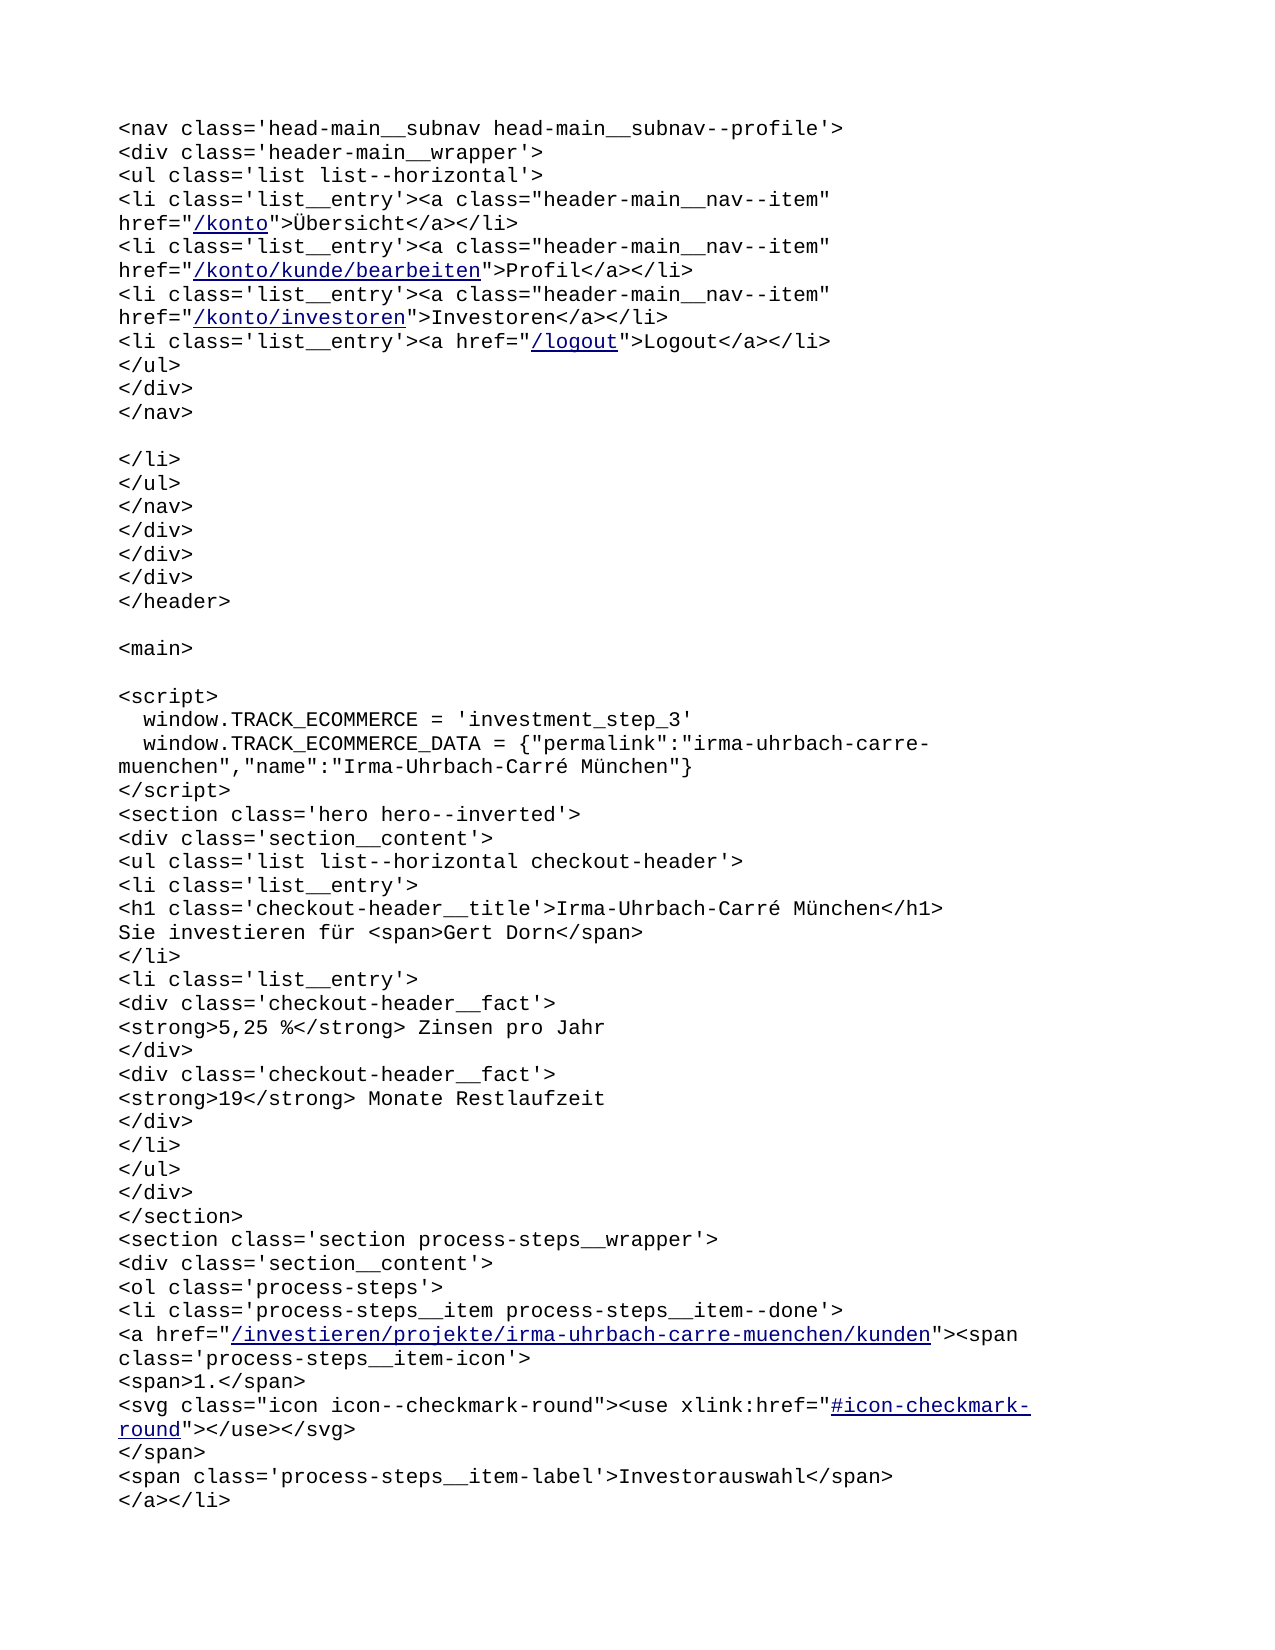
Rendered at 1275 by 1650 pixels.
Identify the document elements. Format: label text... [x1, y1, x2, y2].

text window.TRACK_ECOMMERCE = 'investment_step_3' [118, 709, 1157, 733]
text <li class='list__entry'><a class="header-main__nav--item" href="/konto/kunde/bearbeiten">Profil</a></li> [118, 236, 1157, 284]
text <section class='hero hero--inverted'> [118, 804, 1157, 827]
text <div class='checkout-header__fact'> [118, 1064, 1157, 1088]
text </script> [118, 780, 1157, 804]
text <div class='header-main__wrapper'> [118, 142, 1157, 165]
text </div> [118, 1111, 1157, 1135]
text <strong>19</strong> Monate Restlaufzeit [118, 1088, 1157, 1111]
text <h1 class='checkout-header__title'>Irma-Uhrbach-Carré München</h1> [118, 898, 1157, 922]
text </div> [118, 520, 1157, 544]
text </nav> [118, 402, 1157, 426]
text <li class='list__entry'><a class="header-main__nav--item" href="/konto/investoren">Investoren</a></li> [118, 284, 1157, 331]
text <main> [118, 638, 1157, 662]
text <li class='list__entry'> [118, 875, 1157, 898]
text <strong>5,25 %</strong> Zinsen pro Jahr [118, 1017, 1157, 1040]
text </li> [118, 946, 1157, 969]
text </header> [118, 591, 1157, 615]
text </div> [118, 544, 1157, 567]
text </li> [118, 1135, 1157, 1158]
text <section class='section process-steps__wrapper'> [118, 1229, 1157, 1253]
text <ul class='list list--horizontal'> [118, 165, 1157, 189]
text </a></li> [118, 1489, 1157, 1513]
text Sie investieren für <span>Gert Dorn</span> [118, 922, 1157, 946]
text <span class='process-steps__item-label'>Investorauswahl</span> [118, 1466, 1157, 1489]
text </div> [118, 378, 1157, 402]
text </nav> [118, 496, 1157, 520]
text <ul class='list list--horizontal checkout-header'> [118, 851, 1157, 875]
text </ul> [118, 1158, 1157, 1182]
text <div class='checkout-header__fact'> [118, 993, 1157, 1017]
text </div> [118, 567, 1157, 591]
text <nav class='head-main__subnav head-main__subnav--profile'> [118, 118, 1157, 142]
text <div class='section__content'> [118, 1253, 1157, 1277]
text </section> [118, 1206, 1157, 1229]
text </span> [118, 1442, 1157, 1466]
text <svg class="icon icon--checkmark-round"><use xlink:href="#icon-checkmark-round"></use></svg> [118, 1395, 1157, 1442]
text </div> [118, 1040, 1157, 1064]
text </ul> [118, 473, 1157, 496]
text </li> [118, 449, 1157, 473]
text <ol class='process-steps'> [118, 1277, 1157, 1300]
text </ul> [118, 354, 1157, 378]
text <span>1.</span> [118, 1371, 1157, 1395]
text <li class='list__entry'> [118, 969, 1157, 993]
text <script> [118, 686, 1157, 709]
text </div> [118, 1182, 1157, 1206]
text <li class='list__entry'><a class="header-main__nav--item" href="/konto">Übersicht</a></li> [118, 189, 1157, 236]
text <li class='process-steps__item process-steps__item--done'> [118, 1300, 1157, 1324]
text window.TRACK_ECOMMERCE_DATA = {"permalink":"irma-uhrbach-carre-muenchen","name":"Irma-Uhrbach-Carré München"} [118, 733, 1157, 780]
text <li class='list__entry'><a href="/logout">Logout</a></li> [118, 331, 1157, 354]
text <div class='section__content'> [118, 827, 1157, 851]
text <a href="/investieren/projekte/irma-uhrbach-carre-muenchen/kunden"><span class='process-steps__item-icon'> [118, 1324, 1157, 1371]
